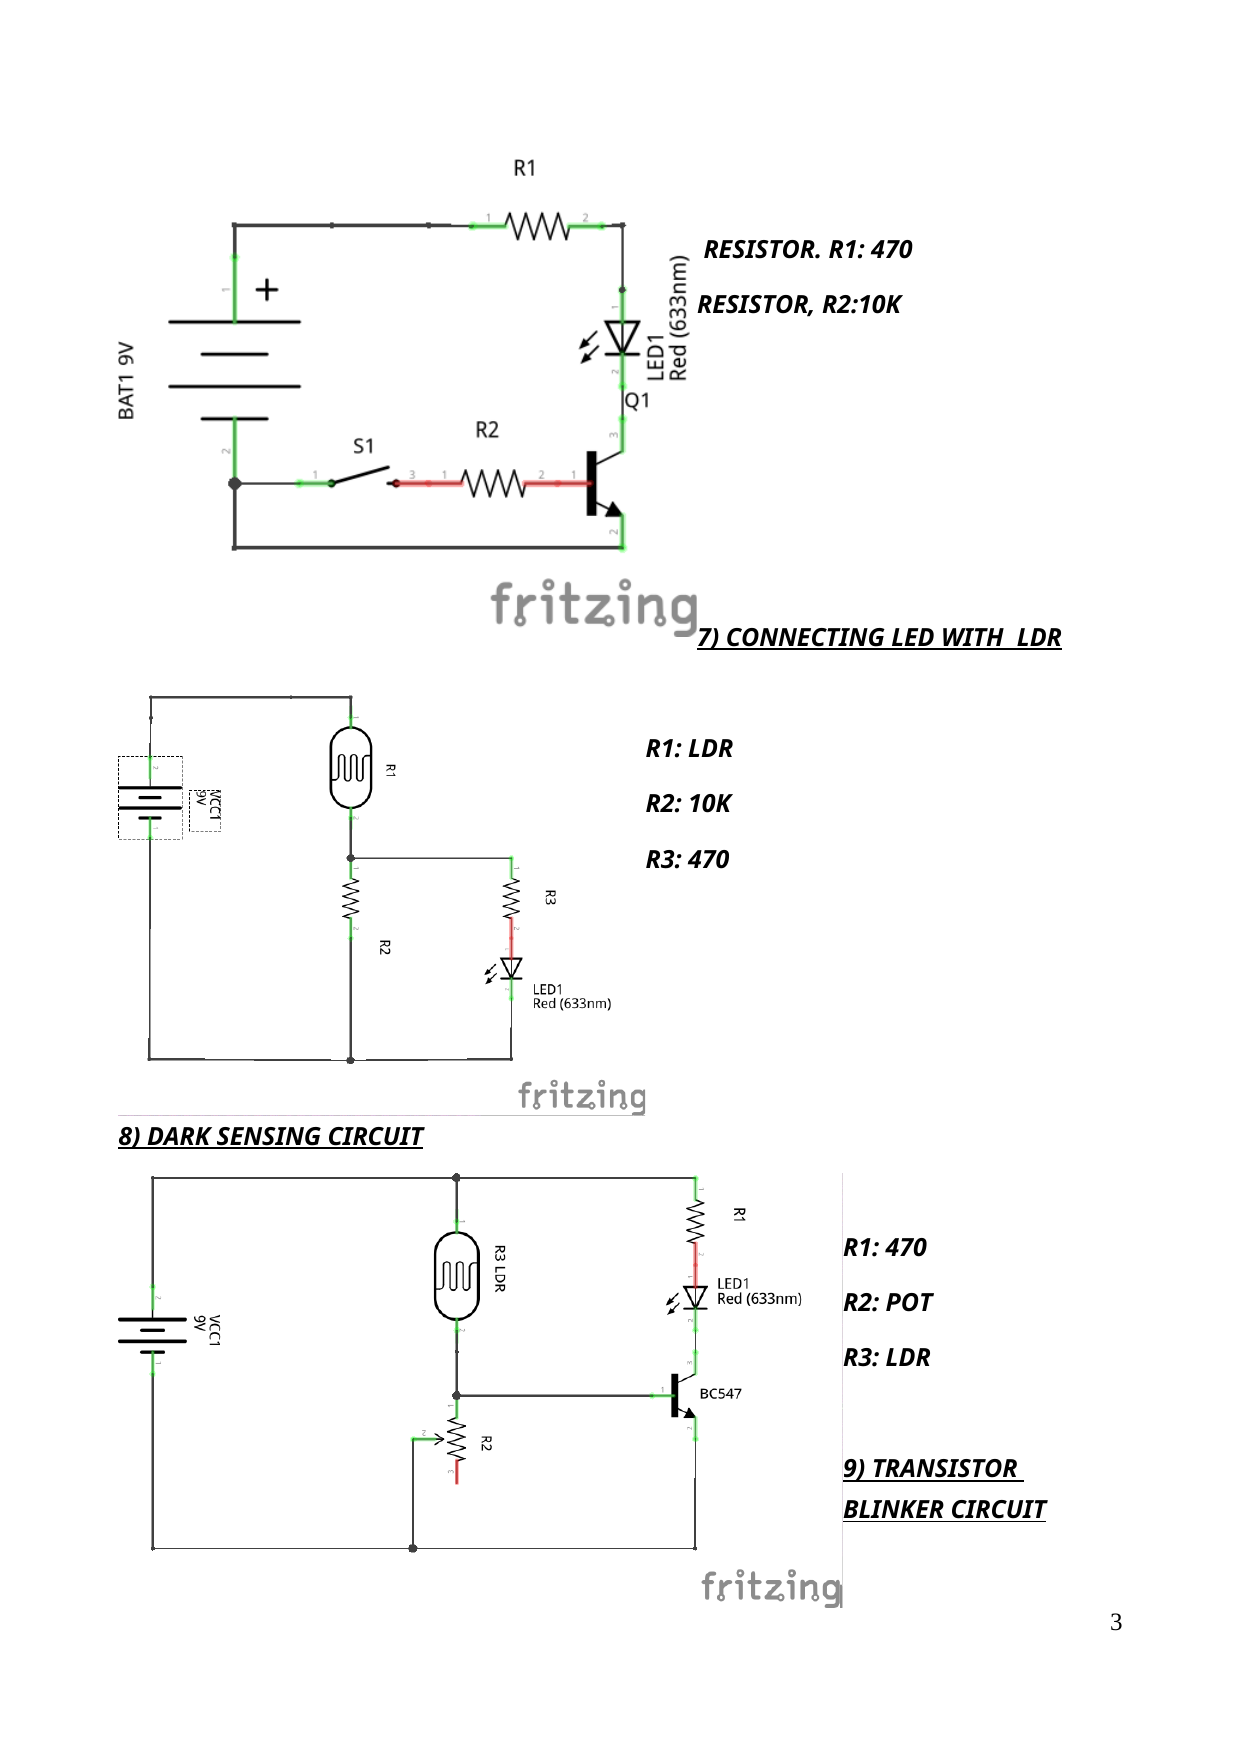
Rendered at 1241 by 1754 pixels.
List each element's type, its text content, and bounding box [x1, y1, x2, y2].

text 9) TRANSISTOR BLINKER CIRCUIT [843, 1451, 1122, 1526]
text 7) CONNECTING LED WITH LDR [118, 620, 1122, 654]
picture [118, 1173, 843, 1608]
text 8) DARK SENSING CIRCUIT [118, 1118, 1122, 1152]
text R2: POT [843, 1285, 1122, 1319]
text R3: 470 [646, 841, 1122, 875]
text R2: 10K [646, 786, 1122, 820]
text R1: 470 [843, 1229, 1122, 1263]
text RESISTOR. R1: 470 [697, 232, 1122, 266]
text R3: LDR [843, 1340, 1122, 1374]
picture [118, 693, 646, 1116]
picture [118, 159, 697, 637]
text R1: LDR [646, 731, 1122, 764]
text RESISTOR, R2:10K [697, 287, 1122, 321]
